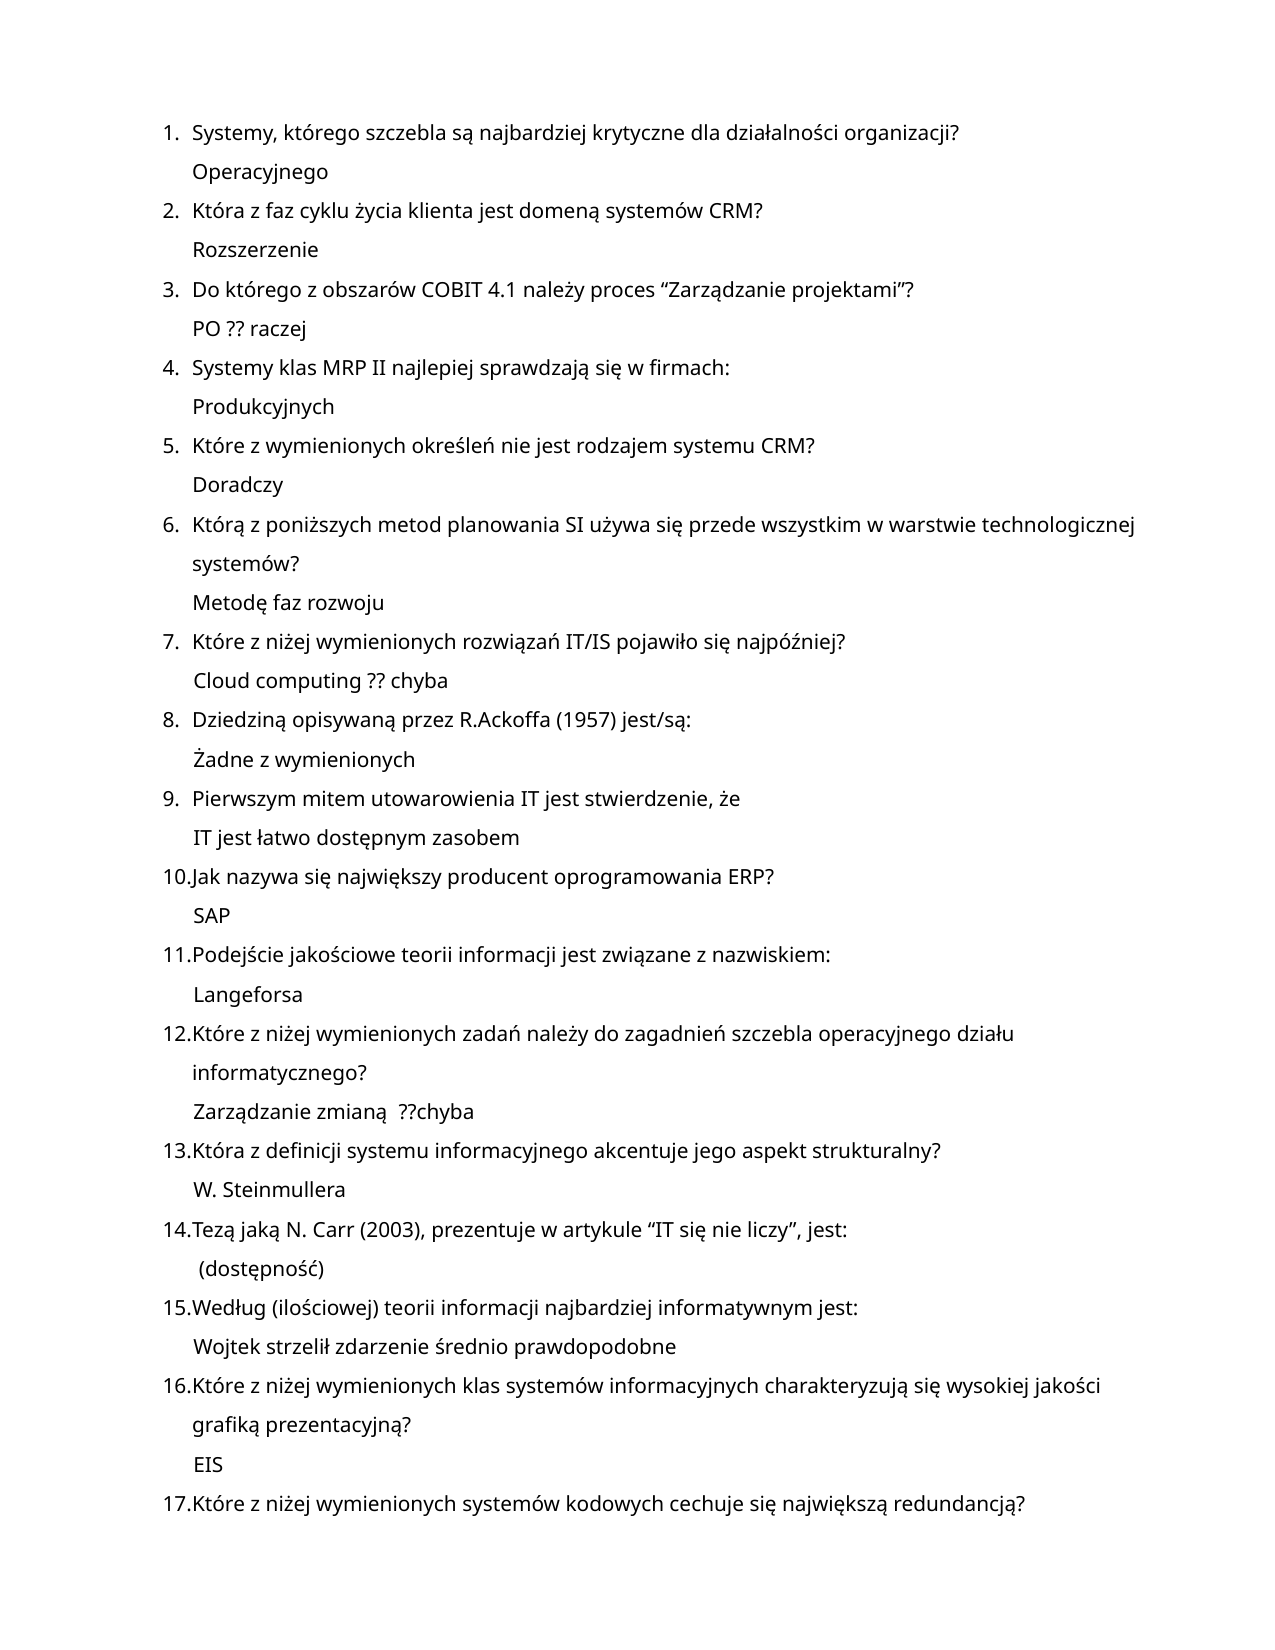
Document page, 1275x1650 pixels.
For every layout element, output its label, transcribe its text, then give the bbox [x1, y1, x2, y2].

list Którą z poniższych metod planowania SI używa się przede wszystkim w warstwie technologicznej systemów? [162, 510, 1157, 577]
list Pierwszym mitem utowarowienia IT jest stwierdzenie, że [162, 784, 1157, 812]
text Langeforsa [193, 980, 1157, 1008]
text (dostępność) [193, 1254, 1157, 1282]
text Zarządzanie zmianą ??chyba [193, 1097, 1157, 1126]
list Tezą jaką N. Carr (2003), prezentuje w artykule “IT się nie liczy”, jest: [162, 1215, 1157, 1243]
list Która z definicji systemu informacyjnego akcentuje jego aspekt strukturalny? [162, 1136, 1157, 1165]
list Które z niżej wymienionych klas systemów informacyjnych charakteryzują się wysokiej jakości grafiką prezentacyjną? [162, 1371, 1157, 1439]
list Które z niżej wymienionych rozwiązań IT/IS pojawiło się najpóźniej? [162, 627, 1157, 656]
list Operacyjnego [162, 157, 1157, 186]
text Metodę faz rozwoju [118, 588, 1157, 617]
text EIS [193, 1450, 1157, 1478]
text SAP [193, 901, 1157, 930]
text W. Steinmullera [193, 1176, 1157, 1204]
text Rozszerzenie [118, 236, 1157, 264]
list Które z wymienionych określeń nie jest rodzajem systemu CRM? [162, 431, 1157, 460]
text Wojtek strzelił zdarzenie średnio prawdopodobne [193, 1332, 1157, 1361]
list Systemy klas MRP II najlepiej sprawdzają się w firmach: [162, 353, 1157, 382]
list Jak nazywa się największy producent oprogramowania ERP? [162, 862, 1157, 891]
text PO ?? raczej [118, 314, 1157, 342]
list Która z faz cyklu życia klienta jest domeną systemów CRM? [162, 196, 1157, 225]
text Doradczy [118, 471, 1157, 499]
text Produkcyjnych [118, 392, 1157, 421]
list Do którego z obszarów COBIT 4.1 należy proces “Zarządzanie projektami”? [162, 275, 1157, 303]
text Cloud computing ?? chyba [193, 666, 1157, 695]
list Dziedziną opisywaną przez R.Ackoffa (1957) jest/są: [162, 706, 1157, 734]
list Które z niżej wymienionych systemów kodowych cechuje się największą redundancją? [162, 1489, 1157, 1517]
list Podejście jakościowe teorii informacji jest związane z nazwiskiem: [162, 941, 1157, 969]
text IT jest łatwo dostępnym zasobem [193, 823, 1157, 852]
text Żadne z wymienionych [193, 745, 1157, 773]
list Systemy, którego szczebla są najbardziej krytyczne dla działalności organizacji? [162, 118, 1157, 147]
list Według (ilościowej) teorii informacji najbardziej informatywnym jest: [162, 1293, 1157, 1322]
list Które z niżej wymienionych zadań należy do zagadnień szczebla operacyjnego działu informatycznego? [162, 1019, 1157, 1087]
